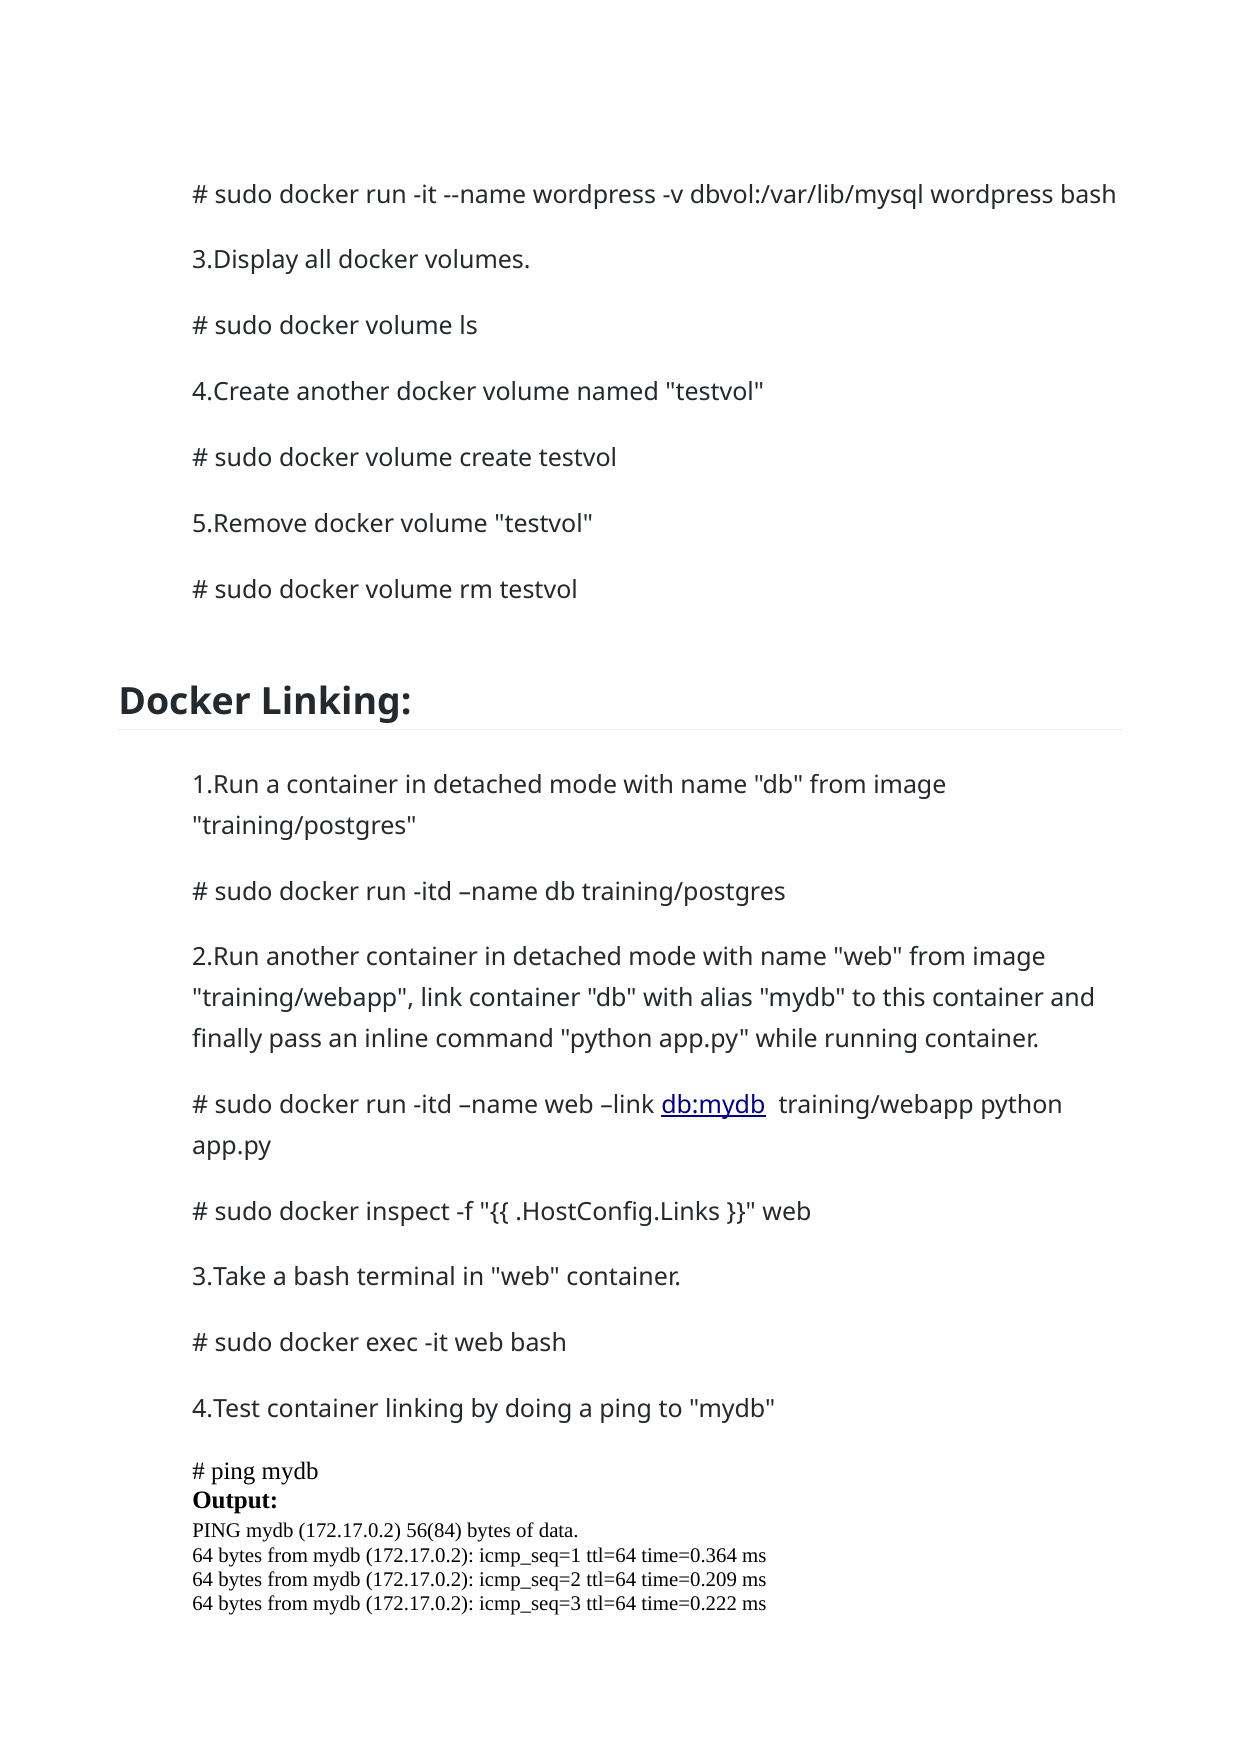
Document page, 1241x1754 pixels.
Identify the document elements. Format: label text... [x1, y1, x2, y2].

list # sudo docker exec -it web bash [118, 1325, 1122, 1359]
subtitle Docker Linking: [118, 675, 1122, 729]
list Create another docker volume named "testvol" [118, 374, 1122, 408]
text 64 bytes from mydb (172.17.0.2): icmp_seq=3 ttl=64 time=0.222 ms [118, 1591, 1122, 1615]
list # sudo docker volume ls [118, 308, 1122, 342]
text 64 bytes from mydb (172.17.0.2): icmp_seq=1 ttl=64 time=0.364 ms [118, 1543, 1122, 1567]
list Test container linking by doing a ping to "mydb" [118, 1391, 1122, 1425]
text Output: [118, 1485, 1122, 1514]
list Display all docker volumes. [118, 242, 1122, 276]
list Take a bash terminal in "web" container. [118, 1259, 1122, 1293]
list # sudo docker run -itd –name db training/postgres [118, 873, 1122, 907]
list # sudo docker run -it --name wordpress -v dbvol:/var/lib/mysql wordpress bash [118, 176, 1122, 210]
list Remove docker volume "testvol" [118, 506, 1122, 539]
text PING mydb (172.17.0.2) 56(84) bytes of data. [118, 1514, 1122, 1543]
list # sudo docker run -itd –name web –link db:mydb training/webapp python app.py [118, 1086, 1122, 1161]
list Run a container in detached mode with name "db" from image "training/postgres" [118, 766, 1122, 841]
text # ping mydb [118, 1456, 1122, 1485]
list # sudo docker inspect -f "{{ .HostConfig.Links }}" web [118, 1193, 1122, 1227]
text 64 bytes from mydb (172.17.0.2): icmp_seq=2 ttl=64 time=0.209 ms [118, 1567, 1122, 1591]
list # sudo docker volume rm testvol [118, 571, 1122, 605]
list # sudo docker volume create testvol [118, 440, 1122, 474]
list Run another container in detached mode with name "web" from image "training/webapp", link container "db" with alias "mydb" to this container and finally pass an inline command "python app.py" while running container. [118, 939, 1122, 1055]
